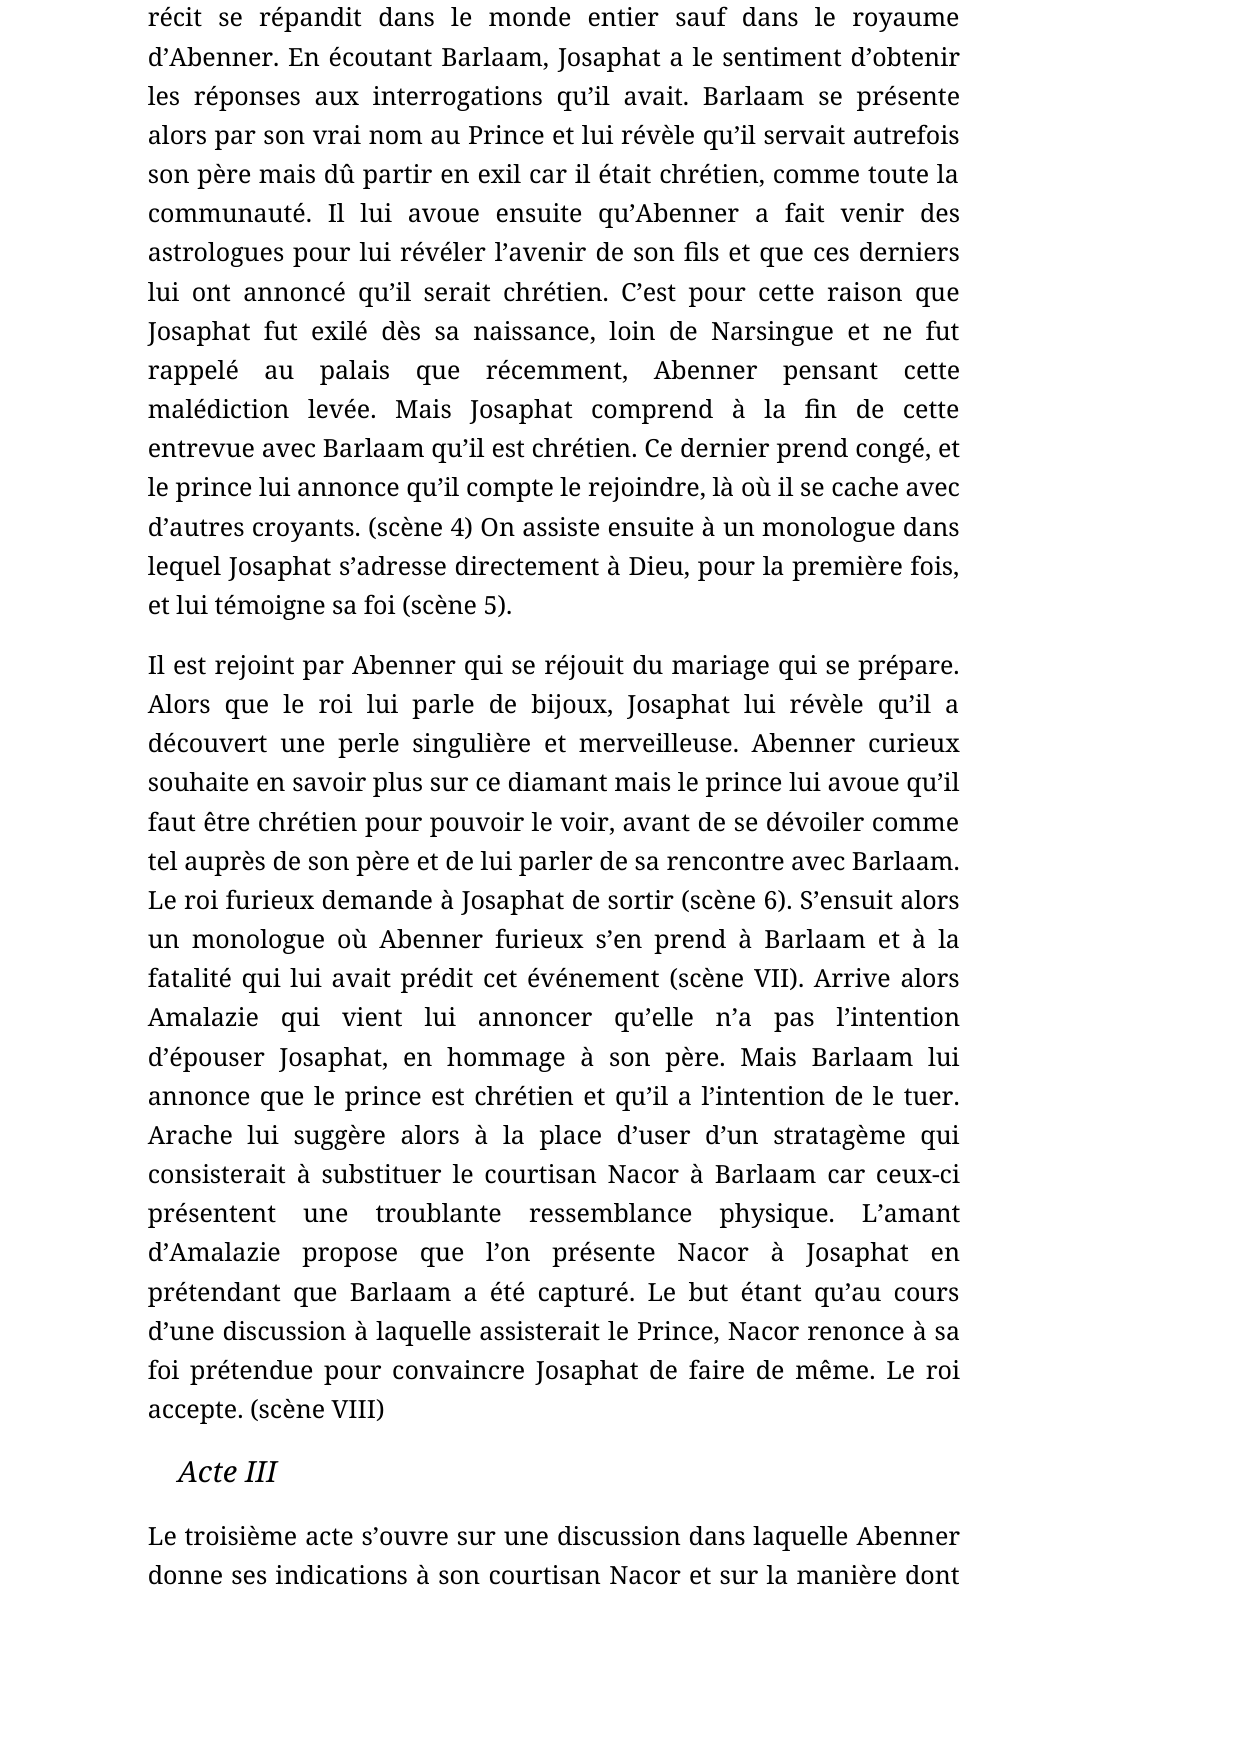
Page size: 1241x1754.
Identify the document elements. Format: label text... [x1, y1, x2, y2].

subtitle Acte III [177, 1452, 961, 1491]
text Il est rejoint par Abenner qui se réjouit du mariage qui se prépare. Alors que le roi lui parle de bijoux, Josaphat lui révèle qu’il a découvert une perle singulière et merveilleuse. Abenner curieux souhaite en savoir plus sur ce diamant mais le prince lui avoue qu’il faut être chrétien pour pouvoir le voir, avant de se dévoiler comme tel auprès de son père et de lui parler de sa rencontre avec Barlaam. Le roi furieux demande à Josaphat de sortir (scène 6). S’ensuit alors un monologue où Abenner furieux s’en prend à Barlaam et à la fatalité qui lui avait prédit cet événement (scène VII). Arrive alors Amalazie qui vient lui annoncer qu’elle n’a pas l’intention d’épouser Josaphat, en hommage à son père. Mais Barlaam lui annonce que le prince est chrétien et qu’il a l’intention de le tuer. Arache lui suggère alors à la place d’user d’un stratagème qui consisterait à substituer le courtisan Nacor à Barlaam car ceux-ci présentent une troublante ressemblance physique. L’amant d’Amalazie propose que l’on présente Nacor à Josaphat en prétendant que Barlaam a été capturé. Le but étant qu’au cours d’une discussion à laquelle assisterait le Prince, Nacor renonce à sa foi prétendue pour convaincre Josaphat de faire de même. Le roi accepte. (scène VIII) [148, 647, 961, 1426]
text récit se répandit dans le monde entier sauf dans le royaume d’Abenner. En écoutant Barlaam, Josaphat a le sentiment d’obtenir les réponses aux interrogations qu’il avait. Barlaam se présente alors par son vrai nom au Prince et lui révèle qu’il servait autrefois son père mais dû partir en exil car il était chrétien, comme toute la communauté. Il lui avoue ensuite qu’Abenner a fait venir des astrologues pour lui révéler l’avenir de son fils et que ces derniers lui ont annoncé qu’il serait chrétien. C’est pour cette raison que Josaphat fut exilé dès sa naissance, loin de Narsingue et ne fut rappelé au palais que récemment, Abenner pensant cette malédiction levée. Mais Josaphat comprend à la fin de cette entrevue avec Barlaam qu’il est chrétien. Ce dernier prend congé, et le prince lui annonce qu’il compte le rejoindre, là où il se cache avec d’autres croyants. (scène 4) On assiste ensuite à un monologue dans lequel Josaphat s’adresse directement à Dieu, pour la première fois, et lui témoigne sa foi (scène 5). [148, 0, 961, 622]
text Le troisième acte s’ouvre sur une discussion dans laquelle Abenner donne ses indications à son courtisan Nacor et sur la manière dont [148, 1518, 961, 1591]
